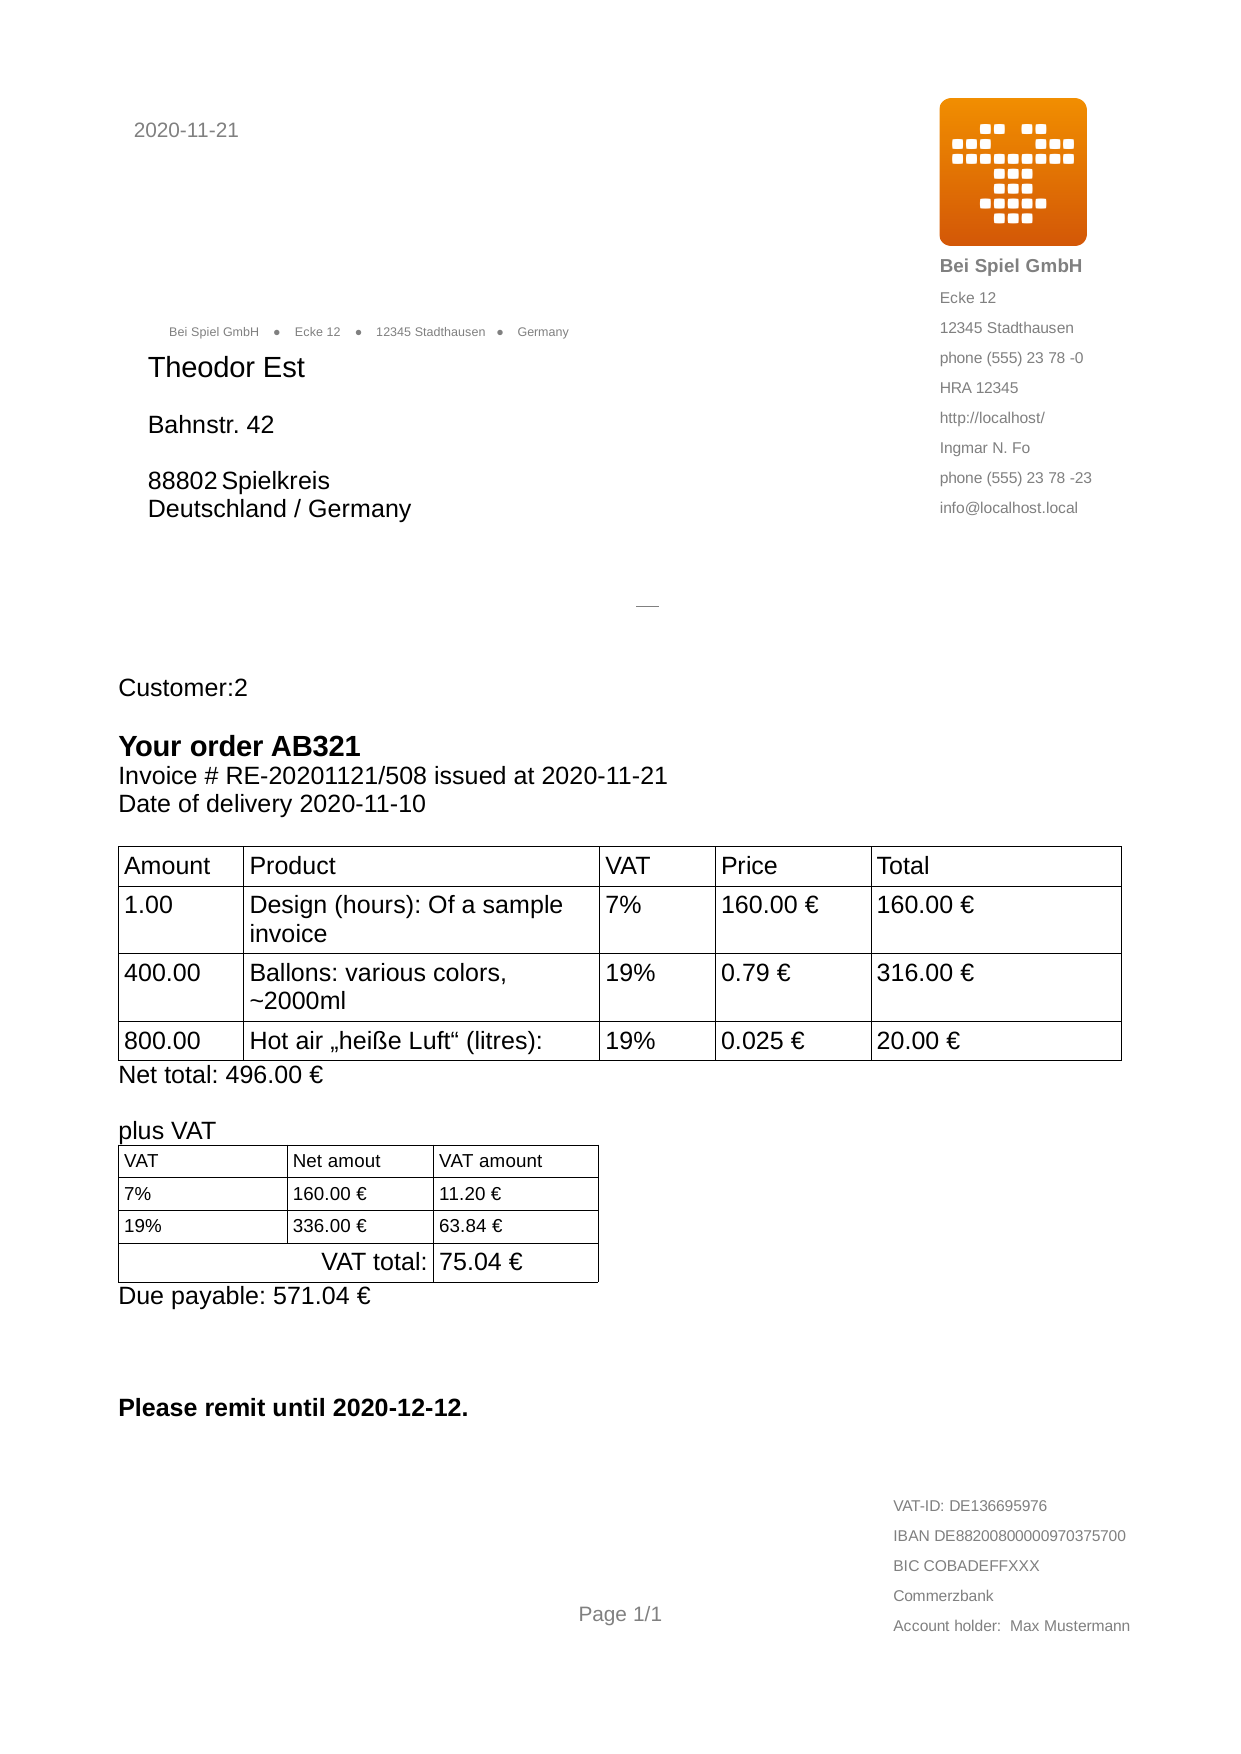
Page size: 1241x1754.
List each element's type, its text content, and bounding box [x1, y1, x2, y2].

table_header [118, 118, 134, 296]
table_cell 800.00 [119, 1022, 243, 1060]
text Account holder: Max Mustermann [893, 1617, 1160, 1635]
text Bei Spiel GmbH [939, 253, 1210, 277]
text Date of delivery 2020-11-10 [118, 790, 1122, 818]
text Customer:2 [118, 673, 1122, 701]
table_cell 0.025 € [716, 1022, 871, 1060]
table_cell Ballons: various colors, ~2000ml [244, 954, 599, 1021]
text Bei Spiel GmbH ● Ecke 12 ● 12345 Stadthausen ● Germany [148, 325, 590, 339]
table_header Amount [119, 847, 243, 886]
table_header Total [872, 847, 1121, 886]
text 88802 Spielkreis [148, 467, 590, 495]
text plus VAT [118, 1117, 1122, 1144]
table_header VAT [119, 1146, 287, 1177]
text IBAN DE88200800000970375700 [893, 1527, 1160, 1545]
table_cell 316.00 € [872, 954, 1121, 1021]
table_cell 336.00 € [288, 1211, 433, 1242]
table_cell VAT total: [119, 1244, 433, 1282]
table_cell 19% [600, 954, 715, 1021]
table_cell 400.00 [119, 954, 243, 1021]
text Ecke 12 [939, 289, 1210, 307]
table_header VAT amount [434, 1146, 598, 1177]
text Commerzbank [893, 1587, 1160, 1605]
table_header VAT [600, 847, 715, 886]
picture [939, 98, 1087, 246]
text Your order AB321 [118, 729, 1122, 762]
table_cell Hot air „heiße Luft“ (litres): [244, 1022, 599, 1060]
table_cell 160.00 € [872, 887, 1121, 953]
text Bahnstr. 42 [148, 411, 590, 439]
text Deutschland / Germany [148, 495, 590, 551]
text phone (555) 23 78 -23 [939, 469, 1210, 487]
text Theodor Est [148, 351, 590, 383]
text info@localhost.local [939, 499, 1210, 517]
text phone (555) 23 78 -0 [939, 349, 1210, 367]
text HRA 12345 [939, 379, 1210, 397]
table_cell 160.00 € [716, 887, 871, 953]
table_cell 20.00 € [872, 1022, 1121, 1060]
table_header 2020-11-21 [134, 118, 1122, 296]
table_cell 160.00 € [288, 1178, 433, 1210]
table_cell 7% [119, 1178, 287, 1210]
text 12345 Stadthausen [939, 319, 1210, 337]
table_header Price [716, 847, 871, 886]
table_cell 19% [119, 1211, 287, 1242]
text Please remit until 2020-12-12. [118, 1394, 1122, 1422]
text http://localhost/ [939, 409, 1210, 427]
text VAT-ID: DE136695976 [893, 1497, 1160, 1515]
table_header Net amout [288, 1146, 433, 1177]
table_cell 11.20 € [434, 1178, 598, 1210]
table_cell 75.04 € [434, 1244, 598, 1282]
text Due payable: 571.04 € [118, 1282, 1122, 1310]
text Invoice # RE-20201121/508 issued at 2020-11-21 [118, 762, 1122, 790]
table_cell 19% [600, 1022, 715, 1060]
table_cell 7% [600, 887, 715, 953]
text Net total: 496.00 € [118, 1061, 1122, 1088]
table_cell 1.00 [119, 887, 243, 953]
table_header Product [244, 847, 599, 886]
text BIC COBADEFFXXX [893, 1557, 1160, 1575]
table_cell Design (hours): Of a sample invoice [244, 887, 599, 953]
table_cell 63.84 € [434, 1211, 598, 1242]
table_cell 0.79 € [716, 954, 871, 1021]
text Ingmar N. Fo [939, 439, 1210, 457]
